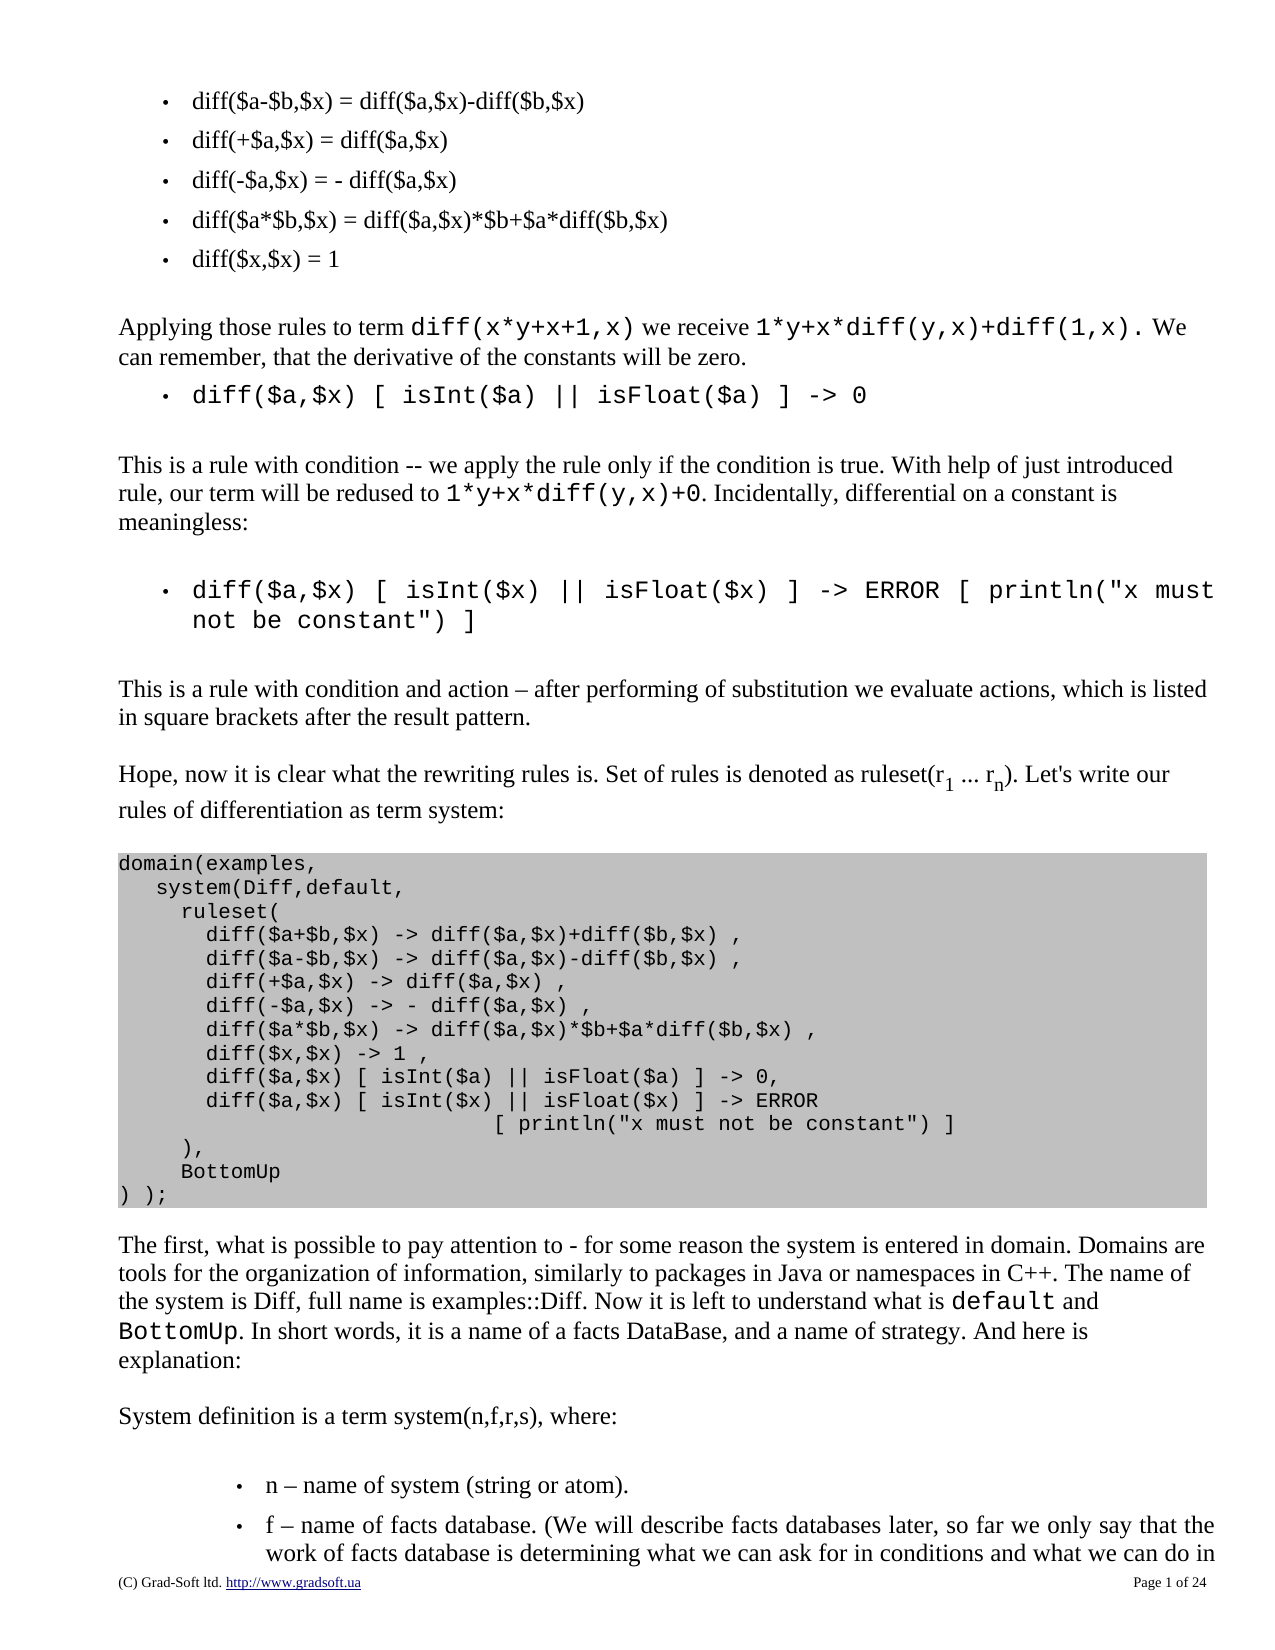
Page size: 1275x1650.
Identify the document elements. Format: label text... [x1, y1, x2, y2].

text domain(examples, [118, 853, 1207, 877]
list diff($a,$x) [ isInt($x) || isFloat($x) ] -> ERROR [ println("x must not be constant") ] [162, 578, 1216, 636]
text BottomUp [118, 1161, 1207, 1184]
text diff($a-$b,$x) -> diff($a,$x)-diff($b,$x) , [118, 948, 1207, 972]
list diff($a*$b,$x) = diff($a,$x)*$b+$a*diff($b,$x) [162, 206, 1216, 233]
text diff($a+$b,$x) -> diff($a,$x)+diff($b,$x) , [118, 924, 1207, 948]
text diff($a,$x) [ isInt($x) || isFloat($x) ] -> ERROR [118, 1090, 1207, 1113]
text Hope, now it is clear what the rewriting rules is. Set of rules is denoted as ruleset(r1 ... rn). Let's write our rules of differentiation as term system: [118, 760, 1216, 824]
text ), [118, 1137, 1207, 1161]
list diff($x,$x) = 1 [162, 246, 1216, 273]
text [ println("x must not be constant") ] [118, 1113, 1207, 1137]
text diff(-$a,$x) -> - diff($a,$x) , [118, 995, 1207, 1019]
text This is a rule with condition -- we apply the rule only if the condition is true. With help of just introduced rule, our term will be redused to 1*y+x*diff(y,x)+0. Incidentally, differential on a constant is meaningless: [118, 451, 1216, 536]
list n – name of system (string or atom). [236, 1471, 1216, 1499]
list f – name of facts database. (We will describe facts databases later, so far we only say that the work of facts database is determining what we can ask for in conditions and what we can do in [236, 1511, 1216, 1566]
text diff($a,$x) [ isInt($a) || isFloat($a) ] -> 0, [118, 1066, 1207, 1090]
text ruleset( [118, 901, 1207, 924]
text System definition is a term system(n,f,r,s), where: [118, 1402, 1216, 1430]
list diff(+$a,$x) = diff($a,$x) [162, 126, 1216, 154]
text This is a rule with condition and action – after performing of substitution we evaluate actions, which is listed in square brackets after the result pattern. [118, 676, 1216, 731]
text The first, what is possible to pay attention to - for some reason the system is entered in domain. Domains are tools for the organization of information, similarly to packages in Java or namespaces in C++. The name of the system is Diff, full name is examples::Diff. Now it is left to understand what is default and BottomUp. In short words, it is a name of a facts DataBase, and a name of strategy. And here is explanation: [118, 1232, 1216, 1374]
text diff(+$a,$x) -> diff($a,$x) , [118, 972, 1207, 995]
text ) ); [118, 1184, 1207, 1208]
list diff(-$a,$x) = - diff($a,$x) [162, 166, 1216, 194]
list diff($a-$b,$x) = diff($a,$x)-diff($b,$x) [162, 87, 1216, 114]
text system(Diff,default, [118, 877, 1207, 901]
text diff($a*$b,$x) -> diff($a,$x)*$b+$a*diff($b,$x) , [118, 1019, 1207, 1042]
text diff($x,$x) -> 1 , [118, 1042, 1207, 1066]
list diff($a,$x) [ isInt($a) || isFloat($a) ] -> 0 [162, 382, 1216, 411]
text Applying those rules to term diff(x*y+x+1,x) we receive 1*y+x*diff(y,x)+diff(1,x). We can remember, that the derivative of the constants will be zero. [118, 313, 1216, 370]
